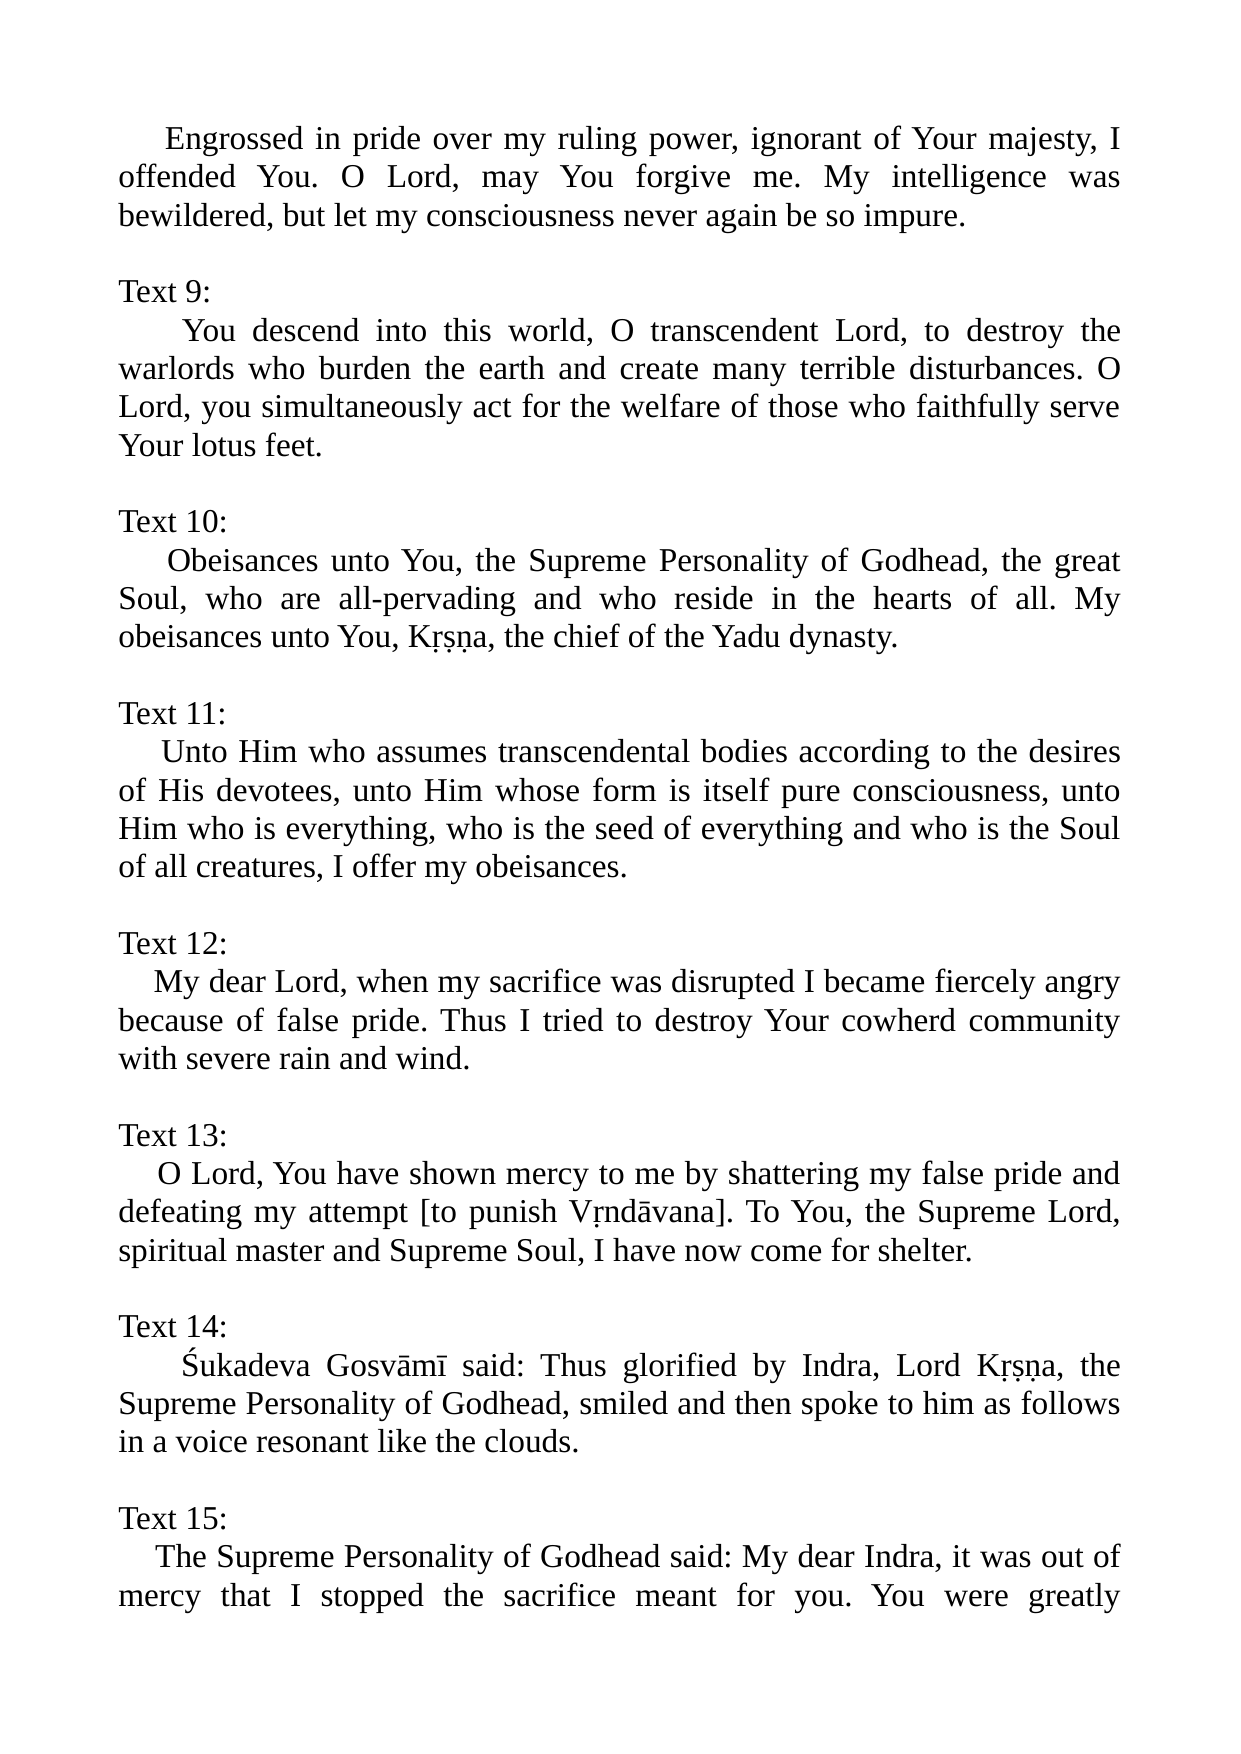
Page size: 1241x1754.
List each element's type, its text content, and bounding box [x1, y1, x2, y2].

text O Lord, You have shown mercy to me by shattering my false pride and defeating my attempt [to punish Vṛndāvana]. To You, the Supreme Lord, spiritual master and Supreme Soul, I have now come for shelter. [118, 1153, 1122, 1268]
text Unto Him who assumes transcendental bodies according to the desires of His devotees, unto Him whose form is itself pure consciousness, unto Him who is everything, who is the seed of everything and who is the Soul of all creatures, I offer my obeisances. [118, 731, 1122, 885]
text Text 12: [118, 923, 1122, 961]
text Text 9: [118, 271, 1122, 310]
text The Supreme Personality of Godhead said: My dear Indra, it was out of mercy that I stopped the sacrifice meant for you. You were greatly [118, 1536, 1122, 1613]
text Text 13: [118, 1115, 1122, 1153]
text Śukadeva Gosvāmī said: Thus glorified by Indra, Lord Kṛṣṇa, the Supreme Personality of Godhead, smiled and then spoke to him as follows in a voice resonant like the clouds. [118, 1345, 1122, 1460]
text Text 10: [118, 501, 1122, 540]
text Text 14: [118, 1306, 1122, 1345]
text You descend into this world, O transcendent Lord, to destroy the warlords who burden the earth and create many terrible disturbances. O Lord, you simultaneously act for the welfare of those who faithfully serve Your lotus feet. [118, 310, 1122, 463]
text My dear Lord, when my sacrifice was disrupted I became fiercely angry because of false pride. Thus I tried to destroy Your cowherd community with severe rain and wind. [118, 961, 1122, 1076]
text Text 11: [118, 693, 1122, 731]
text Text 15: [118, 1498, 1122, 1536]
text Engrossed in pride over my ruling power, ignorant of Your majesty, I offended You. O Lord, may You forgive me. My intelligence was bewildered, but let my consciousness never again be so impure. [118, 118, 1122, 233]
text Obeisances unto You, the Supreme Personality of Godhead, the great Soul, who are all-pervading and who reside in the hearts of all. My obeisances unto You, Kṛṣṇa, the chief of the Yadu dynasty. [118, 540, 1122, 655]
